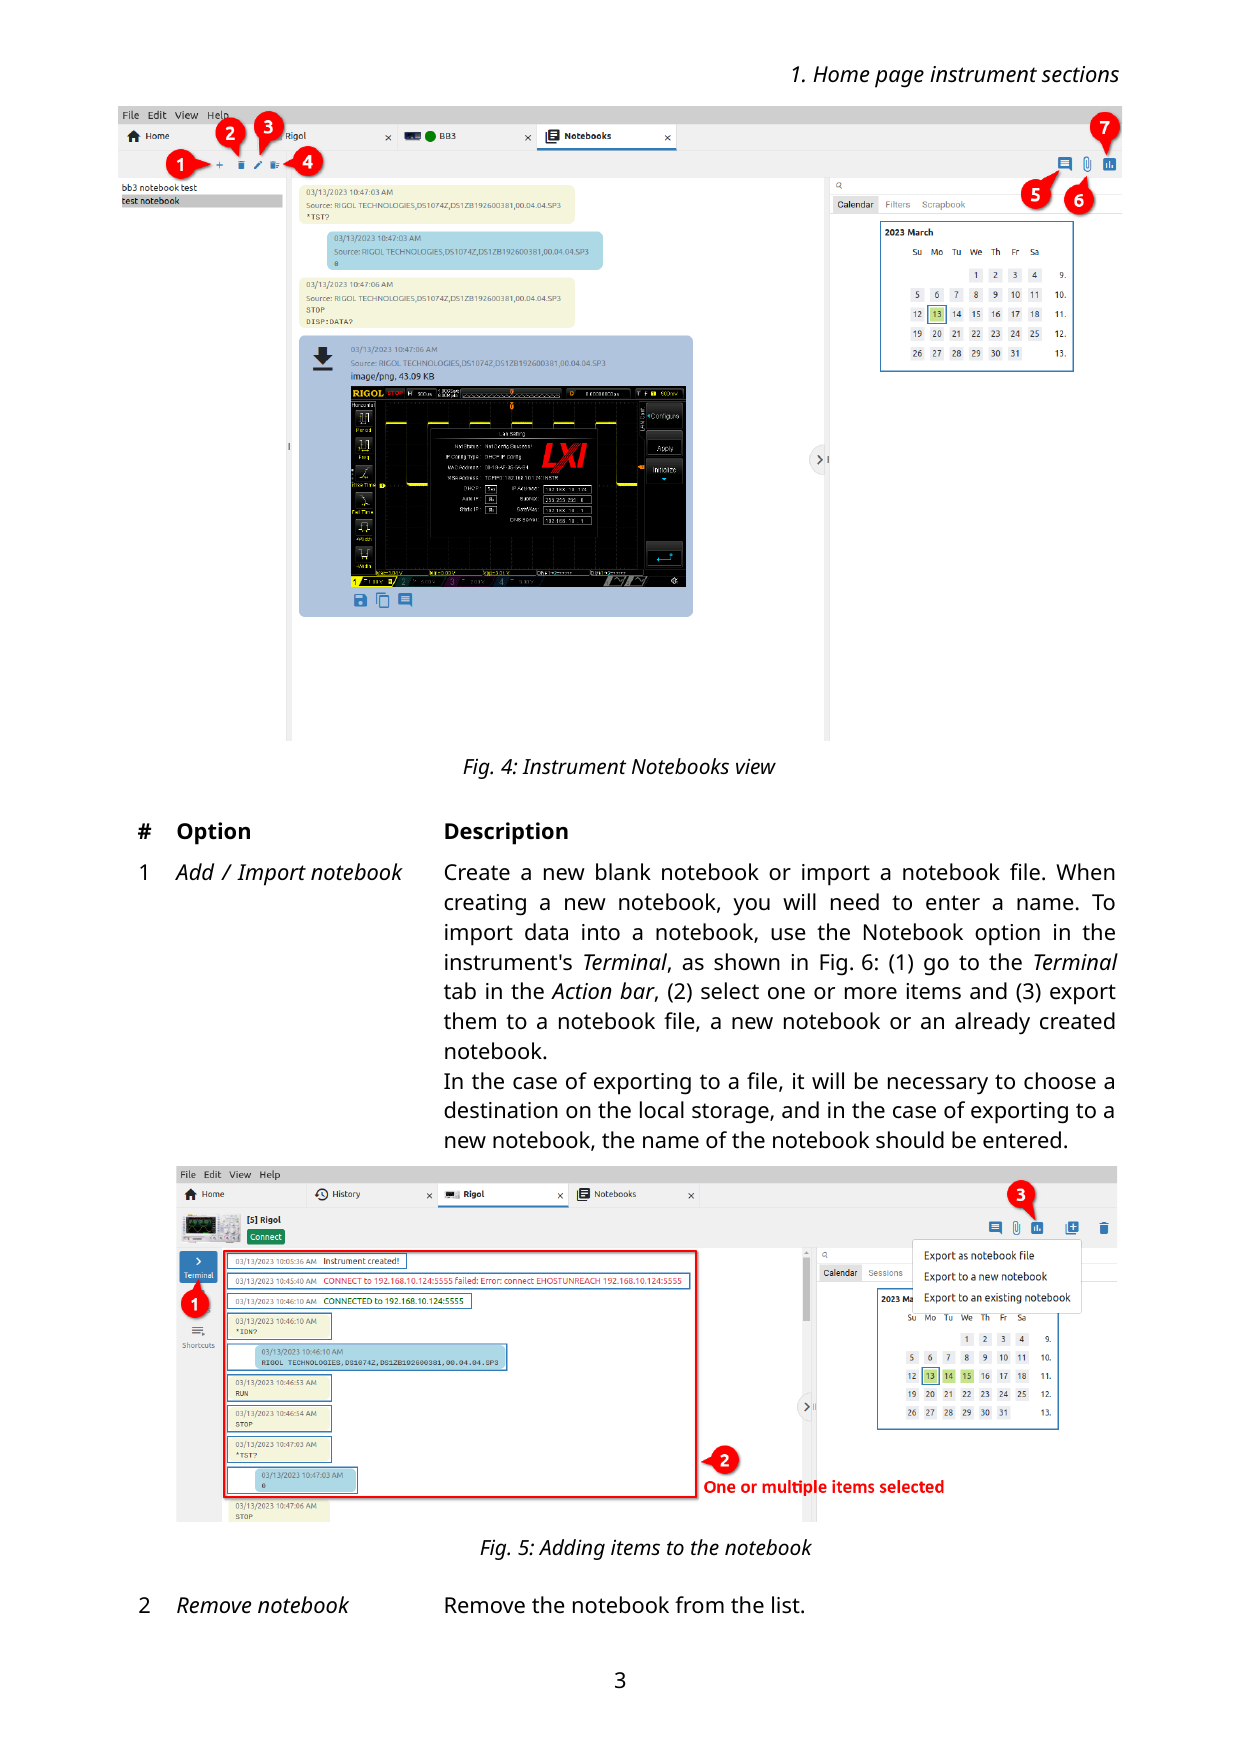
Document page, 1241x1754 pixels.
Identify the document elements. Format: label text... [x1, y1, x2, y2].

table_cell Remove notebook [171, 1584, 438, 1626]
table_cell Add / Import notebook [171, 851, 438, 1161]
picture [176, 1166, 1118, 1522]
text Fig. 4: Instrument Notebooks view [118, 741, 1122, 780]
picture [118, 106, 1123, 741]
table_cell [171, 1161, 1123, 1584]
table_cell 2 [118, 1584, 171, 1626]
table_cell 1 [118, 851, 171, 1161]
table_cell Remove the notebook from the list. [438, 1584, 1123, 1626]
table_header Description [438, 810, 1123, 851]
table_header Option [171, 810, 438, 851]
table_cell Create a new blank notebook or import a notebook file. When creating a new notebook, you will need to enter a name. To import data into a notebook, use the Notebook option in the instrument's Terminal, as shown in Fig. 6: (1) go to the Terminal tab in the Action bar, (2) select one or more items and (3) export them to a notebook file, a new notebook or an already created notebook. In the case of exporting to a file, it will be necessary to choose a destination on the local storage, and in the case of exporting to a new notebook, the name of the notebook should be entered. [438, 851, 1123, 1161]
table_cell [118, 1161, 171, 1584]
table_header # [118, 810, 171, 851]
